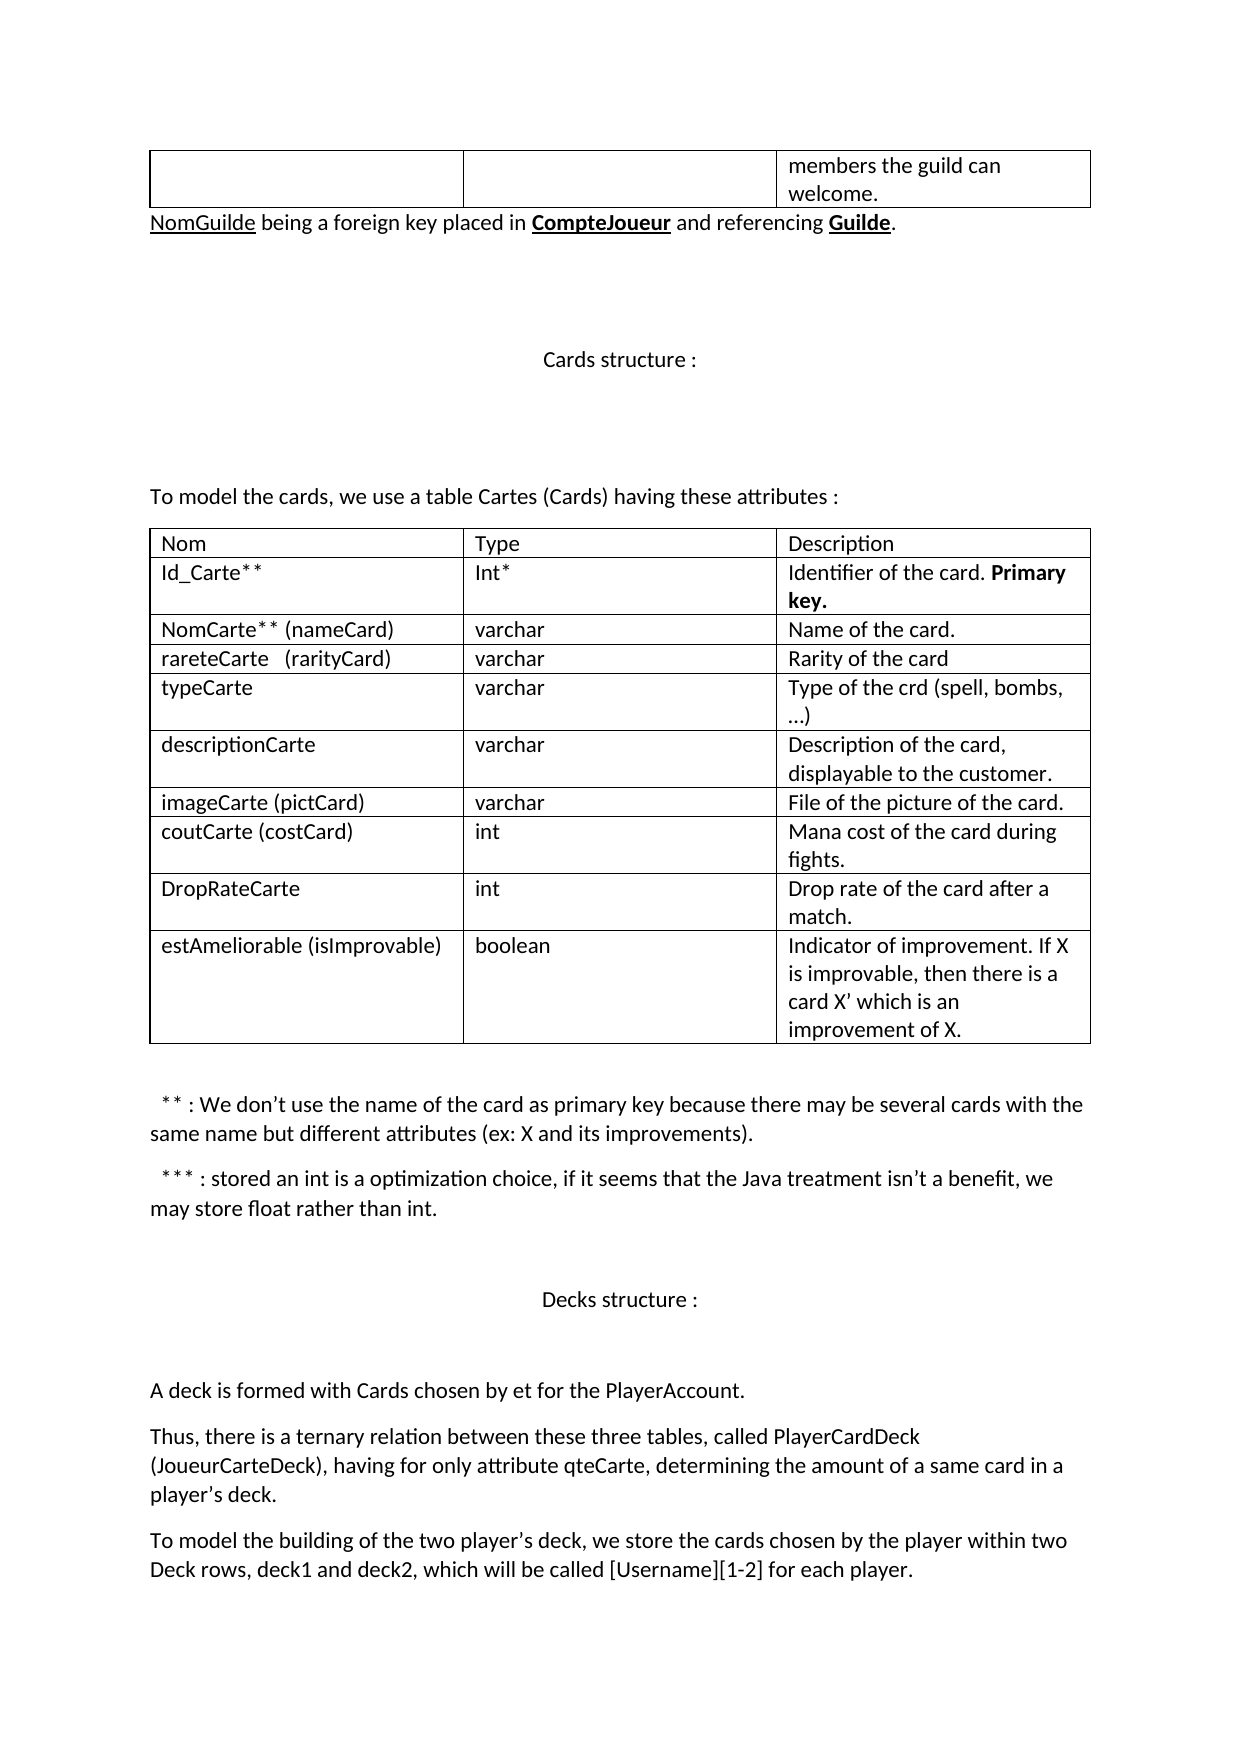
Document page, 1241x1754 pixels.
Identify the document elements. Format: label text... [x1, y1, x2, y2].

table_cell int [464, 874, 776, 930]
table_cell Name of the card. [777, 615, 1090, 643]
table_cell DropRateCarte [151, 874, 463, 930]
table_cell rareteCarte (rarityCard) [151, 645, 463, 672]
table_cell int [464, 817, 776, 873]
text Decks structure : [150, 1285, 1090, 1313]
text To model the cards, we use a table Cartes (Cards) having these attributes : [150, 482, 1090, 511]
text *** : stored an int is a optimization choice, if it seems that the Java treatment isn’t a benefit, we may store float rather than int. [150, 1164, 1090, 1222]
table_cell Indicator of improvement. If X is improvable, then there is a card X’ which is an improvement of X. [777, 931, 1090, 1043]
table_cell File of the picture of the card. [777, 788, 1090, 816]
table_cell Drop rate of the card after a match. [777, 874, 1090, 930]
table_cell Id_Carte** [151, 558, 463, 614]
text To model the building of the two player’s deck, we store the cards chosen by the player within two Deck rows, deck1 and deck2, which will be called [Username][1-2] for each player. [150, 1526, 1090, 1583]
table_cell [151, 151, 463, 207]
table_cell varchar [464, 645, 776, 672]
table_cell typeCarte [151, 674, 463, 729]
table_cell descriptionCarte [151, 731, 463, 787]
table_cell Identifier of the card. Primary key. [777, 558, 1090, 614]
text A deck is formed with Cards chosen by et for the PlayerAccount. [150, 1377, 1090, 1404]
table_cell imageCarte (pictCard) [151, 788, 463, 816]
text Cards structure : [150, 345, 1090, 373]
table_cell estAmeliorable (isImprovable) [151, 931, 463, 1043]
table_cell varchar [464, 674, 776, 729]
table_cell boolean [464, 931, 776, 1043]
text NomGuilde being a foreign key placed in CompteJoueur and referencing Guilde. [150, 208, 1090, 236]
table_header Nom [151, 529, 463, 557]
table_cell Type of the crd (spell, bombs, …) [777, 674, 1090, 729]
table_header Type [464, 529, 776, 557]
table_cell Mana cost of the card during fights. [777, 817, 1090, 873]
text ** : We don’t use the name of the card as primary key because there may be several cards with the same name but different attributes (ex: X and its improvements). [150, 1090, 1090, 1147]
table_header Description [777, 529, 1090, 557]
table_cell Rarity of the card [777, 645, 1090, 672]
table_cell varchar [464, 788, 776, 816]
table_cell varchar [464, 731, 776, 787]
table_cell NomCarte** (nameCard) [151, 615, 463, 643]
table_cell Description of the card, displayable to the customer. [777, 731, 1090, 787]
text Thus, there is a ternary relation between these three tables, called PlayerCardDeck (JoueurCarteDeck), having for only attribute qteCarte, determining the amount of a same card in a player’s deck. [150, 1422, 1090, 1508]
table_cell coutCarte (costCard) [151, 817, 463, 873]
table_cell varchar [464, 615, 776, 643]
table_cell members the guild can welcome. [777, 151, 1090, 207]
table_cell Int* [464, 558, 776, 614]
table_cell [464, 151, 776, 207]
